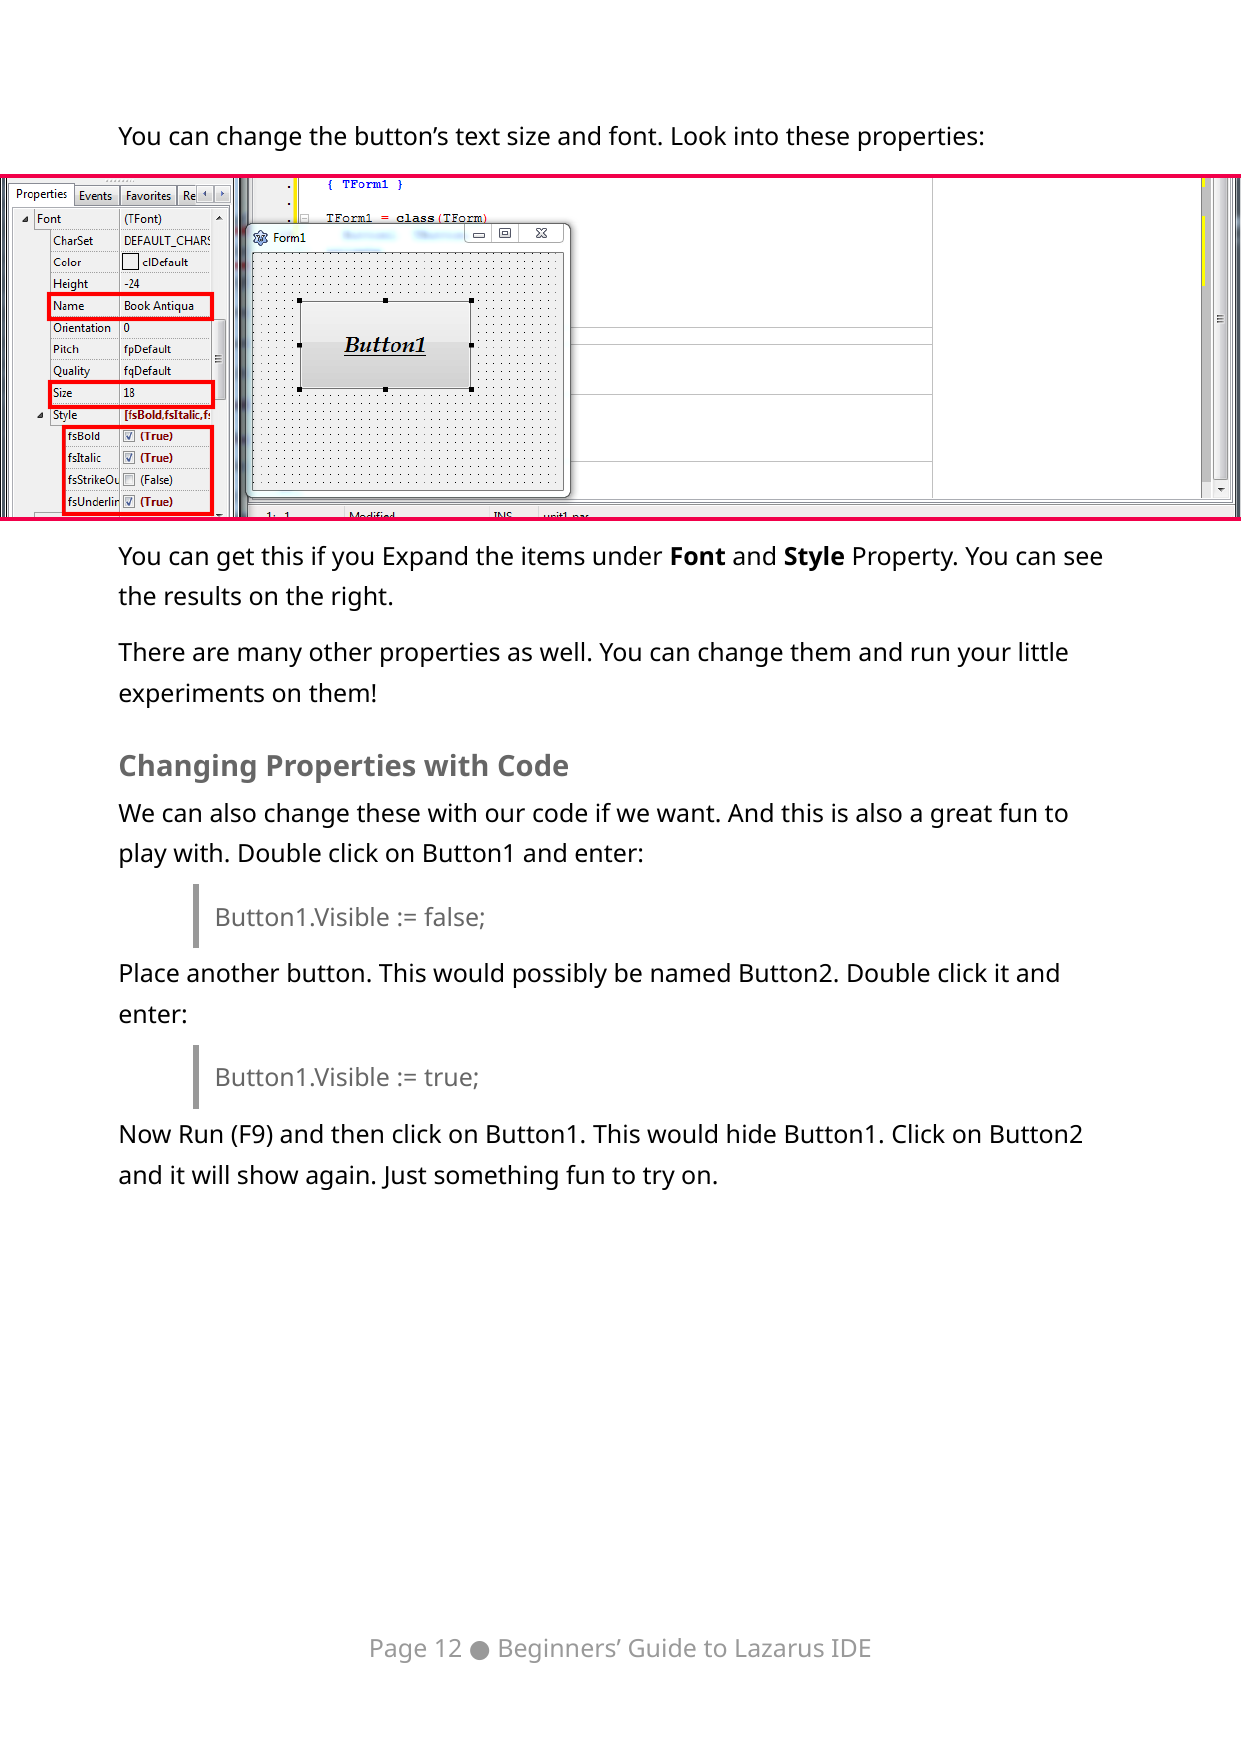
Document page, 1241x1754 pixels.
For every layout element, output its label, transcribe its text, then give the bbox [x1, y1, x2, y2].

text Now Run (F9) and then click on Button1. This would hide Button1. Click on Button2 and it will show again. Just something fun to try on. [118, 1117, 1122, 1192]
text You can change the button’s text size and font. Look into these properties: [118, 118, 1122, 152]
picture [0, 178, 1241, 517]
text You can get this if you Expand the items under Font and Style Property. You can see the results on the right. [118, 521, 1122, 613]
text Place another button. This would possibly be named Button2. Double click it and enter: [118, 956, 1122, 1031]
text Button1.Visible := false; [199, 884, 1047, 948]
text There are many other properties as well. You can change them and run your little experiments on them! [118, 635, 1122, 710]
subtitle Changing Properties with Code [118, 745, 1122, 785]
text Button1.Visible := true; [199, 1045, 1047, 1109]
text We can also change these with our code if we want. And this is also a great fun to play with. Double click on Button1 and enter: [118, 795, 1122, 870]
